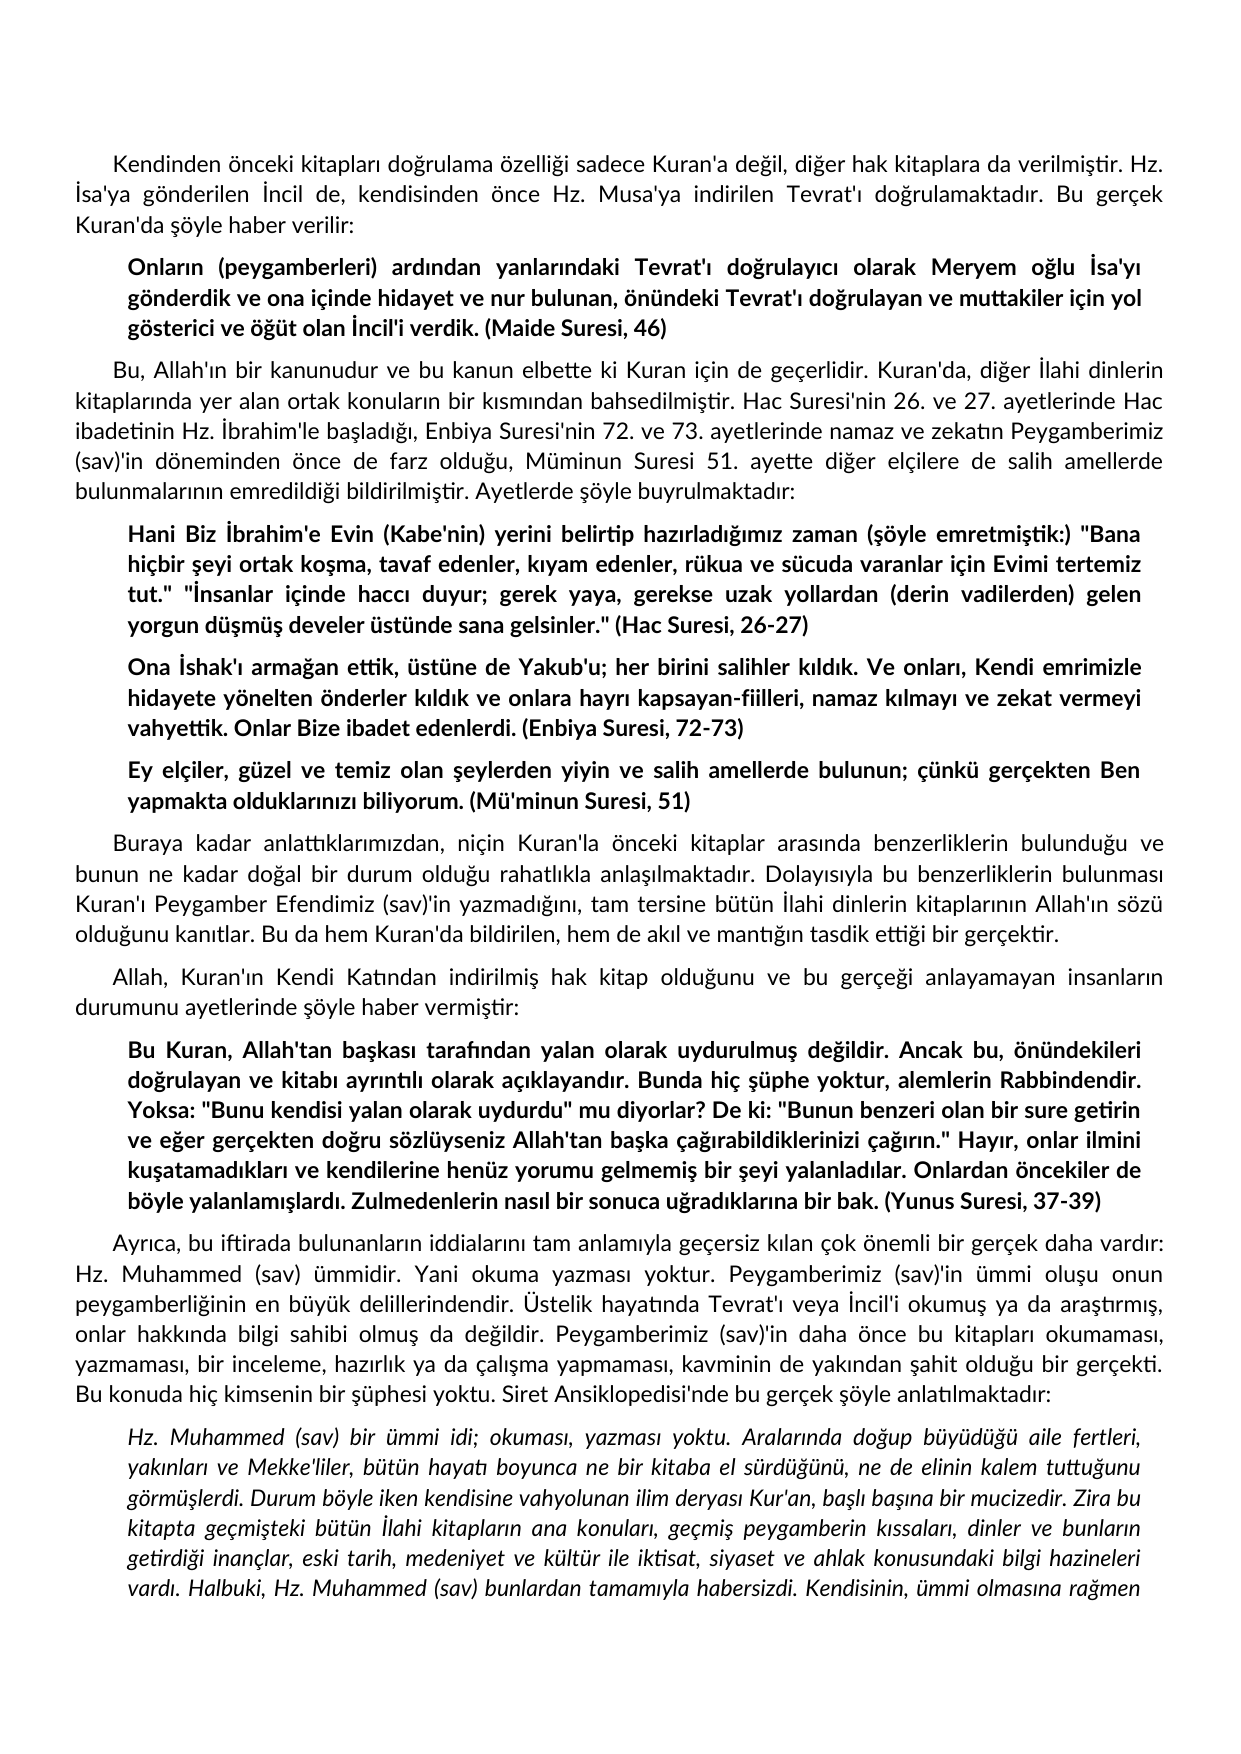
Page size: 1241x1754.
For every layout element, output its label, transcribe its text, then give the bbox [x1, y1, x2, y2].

text Bu, Allah'ın bir kanunudur ve bu kanun elbette ki Kuran için de geçerlidir. Kuran'da, diğer İlahi dinlerin kitaplarında yer alan ortak konuların bir kısmından bahsedilmiştir. Hac Suresi'nin 26. ve 27. ayetlerinde Hac ibadetinin Hz. İbrahim'le başladığı, Enbiya Suresi'nin 72. ve 73. ayetlerinde namaz ve zekatın Peygamberimiz (sav)'in döneminden önce de farz olduğu, Müminun Suresi 51. ayette diğer elçilere de salih amellerde bulunmalarının emredildiği bildirilmiştir. Ayetlerde şöyle buyrulmaktadır: [75, 356, 1165, 504]
text Allah, Kuran'ın Kendi Katından indirilmiş hak kitap olduğunu ve bu gerçeği anlayamayan insanların durumunu ayetlerinde şöyle haber vermiştir: [75, 962, 1165, 1020]
text Ona İshak'ı armağan ettik, üstüne de Yakub'u; her birini salihler kıldık. Ve onları, Kendi emrimizle hidayete yönelten önderler kıldık ve onlara hayrı kapsayan-fiilleri, namaz kılmayı ve zekat vermeyi vahyettik. Onlar Bize ibadet edenlerdi. (Enbiya Suresi, 72-73) [127, 653, 1143, 741]
text Ey elçiler, güzel ve temiz olan şeylerden yiyin ve salih amellerde bulunun; çünkü gerçekten Ben yapmakta olduklarınızı biliyorum. (Mü'minun Suresi, 51) [127, 756, 1143, 814]
text Hz. Muhammed (sav) bir ümmi idi; okuması, yazması yoktu. Aralarında doğup büyüdüğü aile fertleri, yakınları ve Mekke'liler, bütün hayatı boyunca ne bir kitaba el sürdüğünü, ne de elinin kalem tuttuğunu görmüşlerdi. Durum böyle iken kendisine vahyolunan ilim deryası Kur'an, başlı başına bir mucizedir. Zira bu kitapta geçmişteki bütün İlahi kitapların ana konuları, geçmiş peygamberin kıssaları, dinler ve bunların getirdiği inançlar, eski tarih, medeniyet ve kültür ile iktisat, siyaset ve ahlak konusundaki bilgi hazineleri vardı. Halbuki, Hz. Muhammed (sav) bunlardan tamamıyla habersizdi. Kendisinin, ümmi olmasına rağmen [127, 1423, 1143, 1601]
text Onların (peygamberleri) ardından yanlarındaki Tevrat'ı doğrulayıcı olarak Meryem oğlu İsa'yı gönderdik ve ona içinde hidayet ve nur bulunan, önündeki Tevrat'ı doğrulayan ve muttakiler için yol gösterici ve öğüt olan İncil'i verdik. (Maide Suresi, 46) [127, 253, 1143, 341]
text Kendinden önceki kitapları doğrulama özelliği sadece Kuran'a değil, diğer hak kitaplara da verilmiştir. Hz. İsa'ya gönderilen İncil de, kendisinden önce Hz. Musa'ya indirilen Tevrat'ı doğrulamaktadır. Bu gerçek Kuran'da şöyle haber verilir: [75, 150, 1165, 238]
text Hani Biz İbrahim'e Evin (Kabe'nin) yerini belirtip hazırladığımız zaman (şöyle emretmiştik:) "Bana hiçbir şeyi ortak koşma, tavaf edenler, kıyam edenler, rükua ve sücuda varanlar için Evimi tertemiz tut." "İnsanlar içinde haccı duyur; gerek yaya, gerekse uzak yollardan (derin vadilerden) gelen yorgun düşmüş develer üstünde sana gelsinler." (Hac Suresi, 26-27) [127, 520, 1143, 638]
text Ayrıca, bu iftirada bulunanların iddialarını tam anlamıyla geçersiz kılan çok önemli bir gerçek daha vardır: Hz. Muhammed (sav) ümmidir. Yani okuma yazması yoktur. Peygamberimiz (sav)'in ümmi oluşu onun peygamberliğinin en büyük delillerindendir. Üstelik hayatında Tevrat'ı veya İncil'i okumuş ya da araştırmış, onlar hakkında bilgi sahibi olmuş da değildir. Peygamberimiz (sav)'in daha önce bu kitapları okumaması, yazmaması, bir inceleme, hazırlık ya da çalışma yapmaması, kavminin de yakından şahit olduğu bir gerçekti. Bu konuda hiç kimsenin bir şüphesi yoktu. Siret Ansiklopedisi'nde bu gerçek şöyle anlatılmaktadır: [75, 1229, 1165, 1408]
text Buraya kadar anlattıklarımızdan, niçin Kuran'la önceki kitaplar arasında benzerliklerin bulunduğu ve bunun ne kadar doğal bir durum olduğu rahatlıkla anlaşılmaktadır. Dolayısıyla bu benzerliklerin bulunması Kuran'ı Peygamber Efendimiz (sav)'in yazmadığını, tam tersine bütün İlahi dinlerin kitaplarının Allah'ın sözü olduğunu kanıtlar. Bu da hem Kuran'da bildirilen, hem de akıl ve mantığın tasdik ettiği bir gerçektir. [75, 829, 1165, 947]
text Bu Kuran, Allah'tan başkası tarafından yalan olarak uydurulmuş değildir. Ancak bu, önündekileri doğrulayan ve kitabı ayrıntılı olarak açıklayandır. Bunda hiç şüphe yoktur, alemlerin Rabbindendir. Yoksa: "Bunu kendisi yalan olarak uydurdu" mu diyorlar? De ki: "Bunun benzeri olan bir sure getirin ve eğer gerçekten doğru sözlüyseniz Allah'tan başka çağırabildiklerinizi çağırın." Hayır, onlar ilmini kuşatamadıkları ve kendilerine henüz yorumu gelmemiş bir şeyi yalanladılar. Onlardan öncekiler de böyle yalanlamışlardı. Zulmedenlerin nasıl bir sonuca uğradıklarına bir bak. (Yunus Suresi, 37-39) [127, 1035, 1143, 1214]
